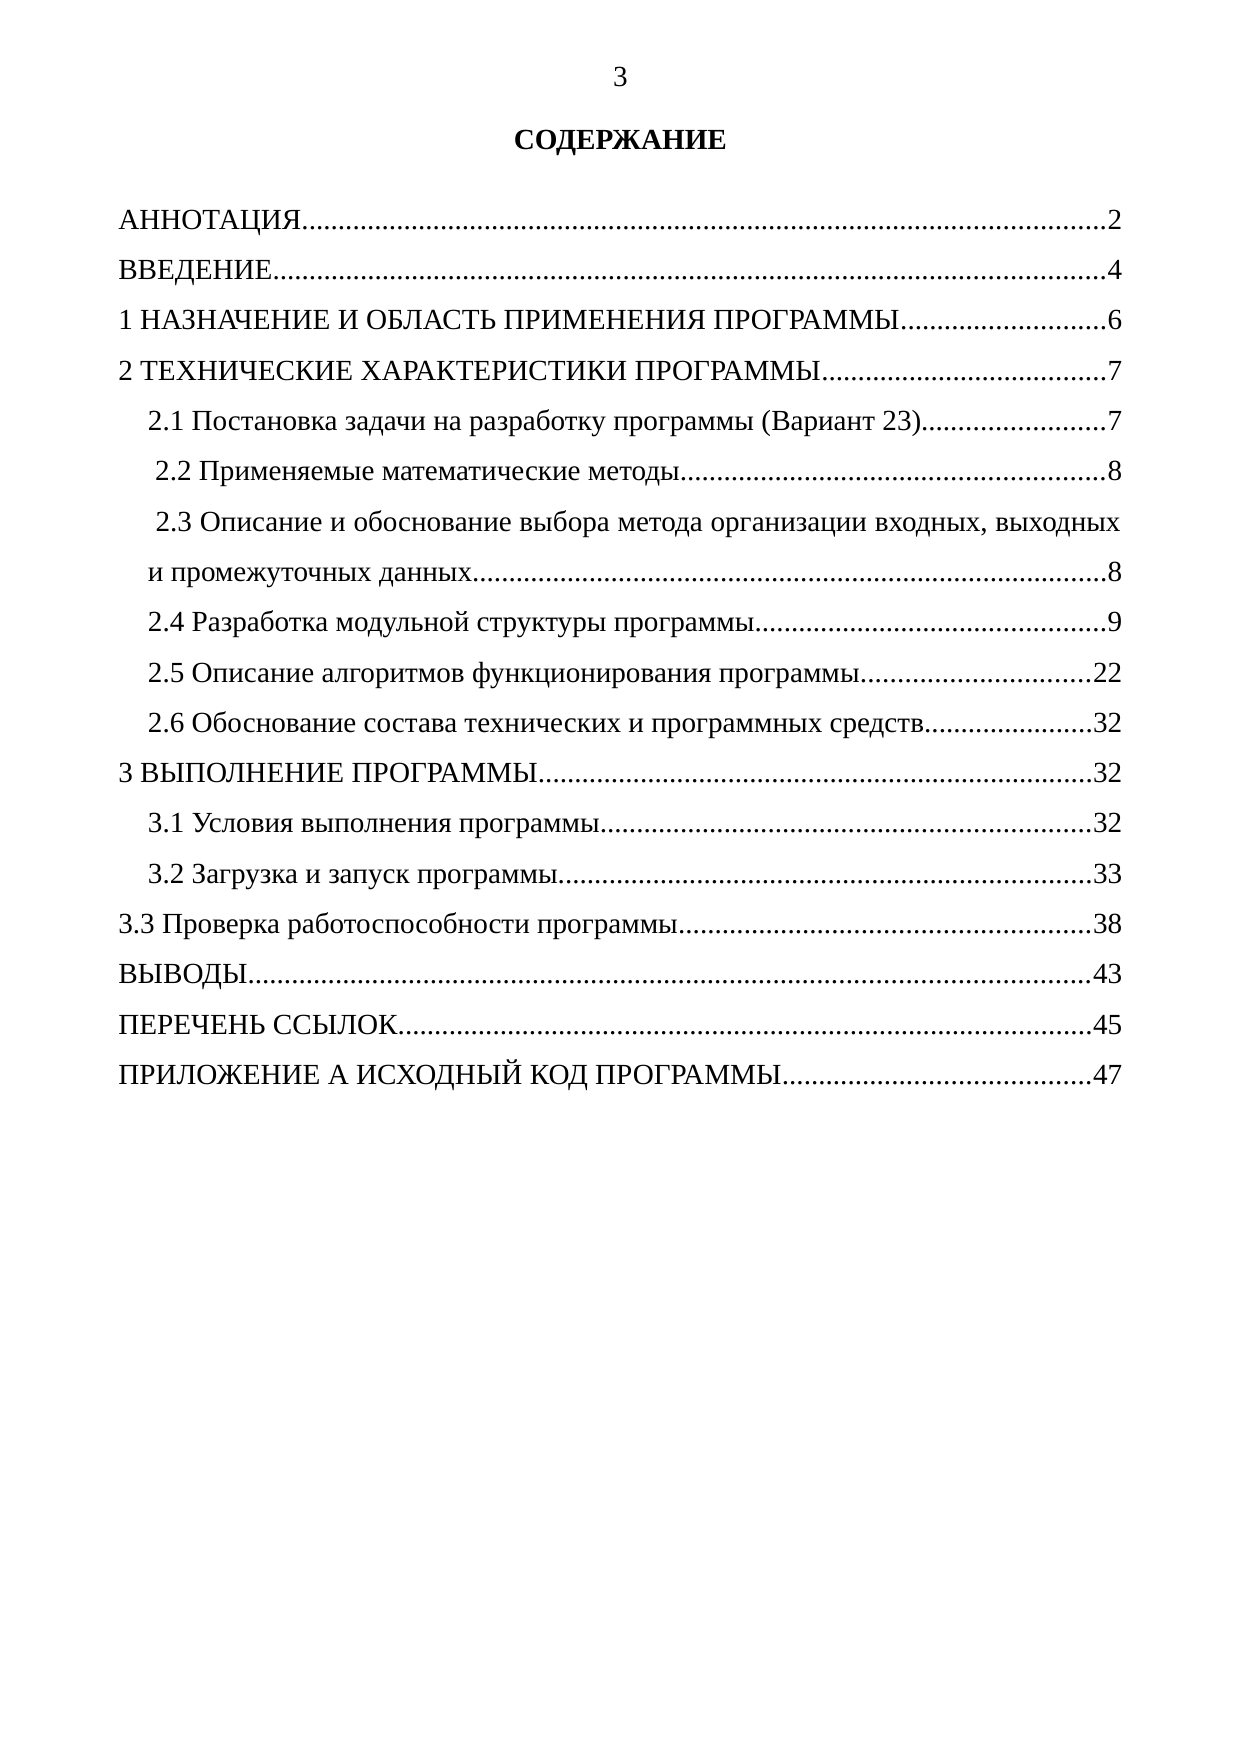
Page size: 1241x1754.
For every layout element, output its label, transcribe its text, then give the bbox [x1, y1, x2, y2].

text 2.3 Описание и обоснование выбора метода организации входных, выходных и промежуточных данных 8 [148, 504, 1122, 588]
text ВЫВОДЫ 43 [118, 957, 1122, 990]
text 2.2 Применяемые математические методы 8 [148, 453, 1122, 487]
text 2 ТЕХНИЧЕСКИЕ ХАРАКТЕРИСТИКИ ПРОГРАММЫ 7 [118, 353, 1122, 386]
text ВВЕДЕНИЕ 4 [118, 252, 1122, 286]
text 3 ВЫПОЛНЕНИЕ ПРОГРАММЫ 32 [118, 755, 1122, 789]
text 3.2 Загрузка и запуск программы 33 [148, 856, 1122, 889]
text 2.5 Описание алгоритмов функционирования программы 22 [148, 655, 1122, 688]
text 3.3 Проверка работоспособности программы 38 [118, 906, 1122, 940]
text 1 НАЗНАЧЕНИЕ И ОБЛАСТЬ ПРИМЕНЕНИЯ ПРОГРАММЫ 6 [118, 302, 1122, 336]
text СОДЕРЖАНИЕ [118, 122, 1122, 156]
text 2.1 Постановка задачи на разработку программы (Вариант 23) 7 [148, 403, 1122, 437]
text 2.4 Разработка модульной структуры программы 9 [148, 604, 1122, 638]
text АННОТАЦИЯ 2 [118, 202, 1122, 235]
text 2.6 Обоснование состава технических и программных средств 32 [148, 705, 1122, 738]
text ПРИЛОЖЕНИЕ А ИСХОДНЫЙ КОД ПРОГРАММЫ 47 [118, 1057, 1122, 1091]
text ПЕРЕЧЕНЬ ССЫЛОК 45 [118, 1007, 1122, 1040]
text 3.1 Условия выполнения программы 32 [148, 806, 1122, 839]
